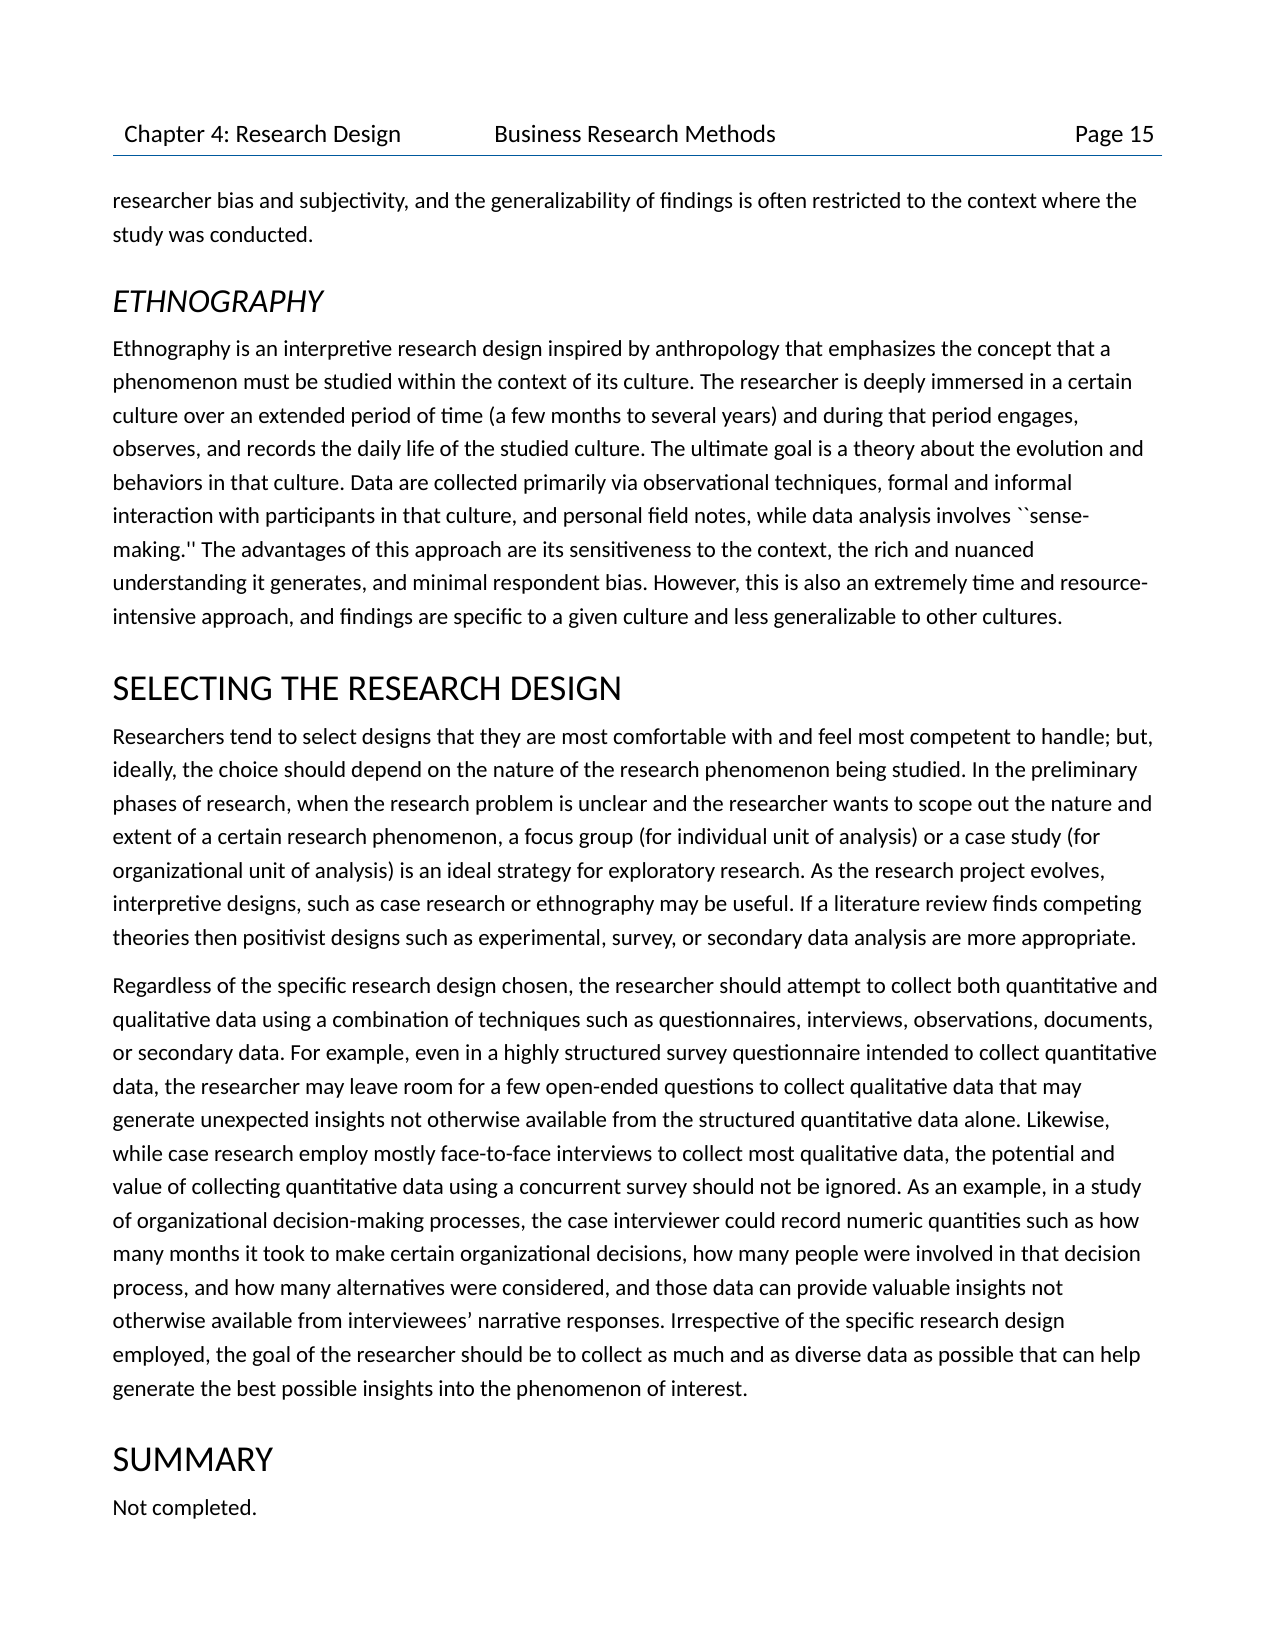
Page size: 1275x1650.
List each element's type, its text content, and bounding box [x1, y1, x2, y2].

subtitle Summary [112, 1436, 1162, 1481]
text Not completed. [112, 1493, 1162, 1521]
text Researchers tend to select designs that they are most comfortable with and feel most competent to handle; but, ideally, the choice should depend on the nature of the research phenomenon being studied. In the preliminary phases of research, when the research problem is unclear and the researcher wants to scope out the nature and extent of a certain research phenomenon, a focus group (for individual unit of analysis) or a case study (for organizational unit of analysis) is an ideal strategy for exploratory research. As the research project evolves, interpretive designs, such as case research or ethnography may be useful. If a literature review finds competing theories then positivist designs such as experimental, survey, or secondary data analysis are more appropriate. [112, 722, 1162, 951]
subtitle Ethnography [112, 280, 1162, 321]
text Regardless of the specific research design chosen, the researcher should attempt to collect both quantitative and qualitative data using a combination of techniques such as questionnaires, interviews, observations, documents, or secondary data. For example, even in a highly structured survey questionnaire intended to collect quantitative data, the researcher may leave room for a few open-ended questions to collect qualitative data that may generate unexpected insights not otherwise available from the structured quantitative data alone. Likewise, while case research employ mostly face-to-face interviews to collect most qualitative data, the potential and value of collecting quantitative data using a concurrent survey should not be ignored. As an example, in a study of organizational decision-making processes, the case interviewer could record numeric quantities such as how many months it took to make certain organizational decisions, how many people were involved in that decision process, and how many alternatives were considered, and those data can provide valuable insights not otherwise available from interviewees’ narrative responses. Irrespective of the specific research design employed, the goal of the researcher should be to collect as much and as diverse data as possible that can help generate the best possible insights into the phenomenon of interest. [112, 971, 1162, 1402]
text researcher bias and subjectivity, and the generalizability of findings is often restricted to the context where the study was conducted. [112, 186, 1162, 248]
text Ethnography is an interpretive research design inspired by anthropology that emphasizes the concept that a phenomenon must be studied within the context of its culture. The researcher is deeply immersed in a certain culture over an extended period of time (a few months to several years) and during that period engages, observes, and records the daily life of the studied culture. The ultimate goal is a theory about the evolution and behaviors in that culture. Data are collected primarily via observational techniques, formal and informal interaction with participants in that culture, and personal field notes, while data analysis involves ``sense-making.'' The advantages of this approach are its sensitiveness to the context, the rich and nuanced understanding it generates, and minimal respondent bias. However, this is also an extremely time and resource-intensive approach, and findings are specific to a given culture and less generalizable to other cultures. [112, 334, 1162, 630]
subtitle Selecting the Research Design [112, 665, 1162, 709]
